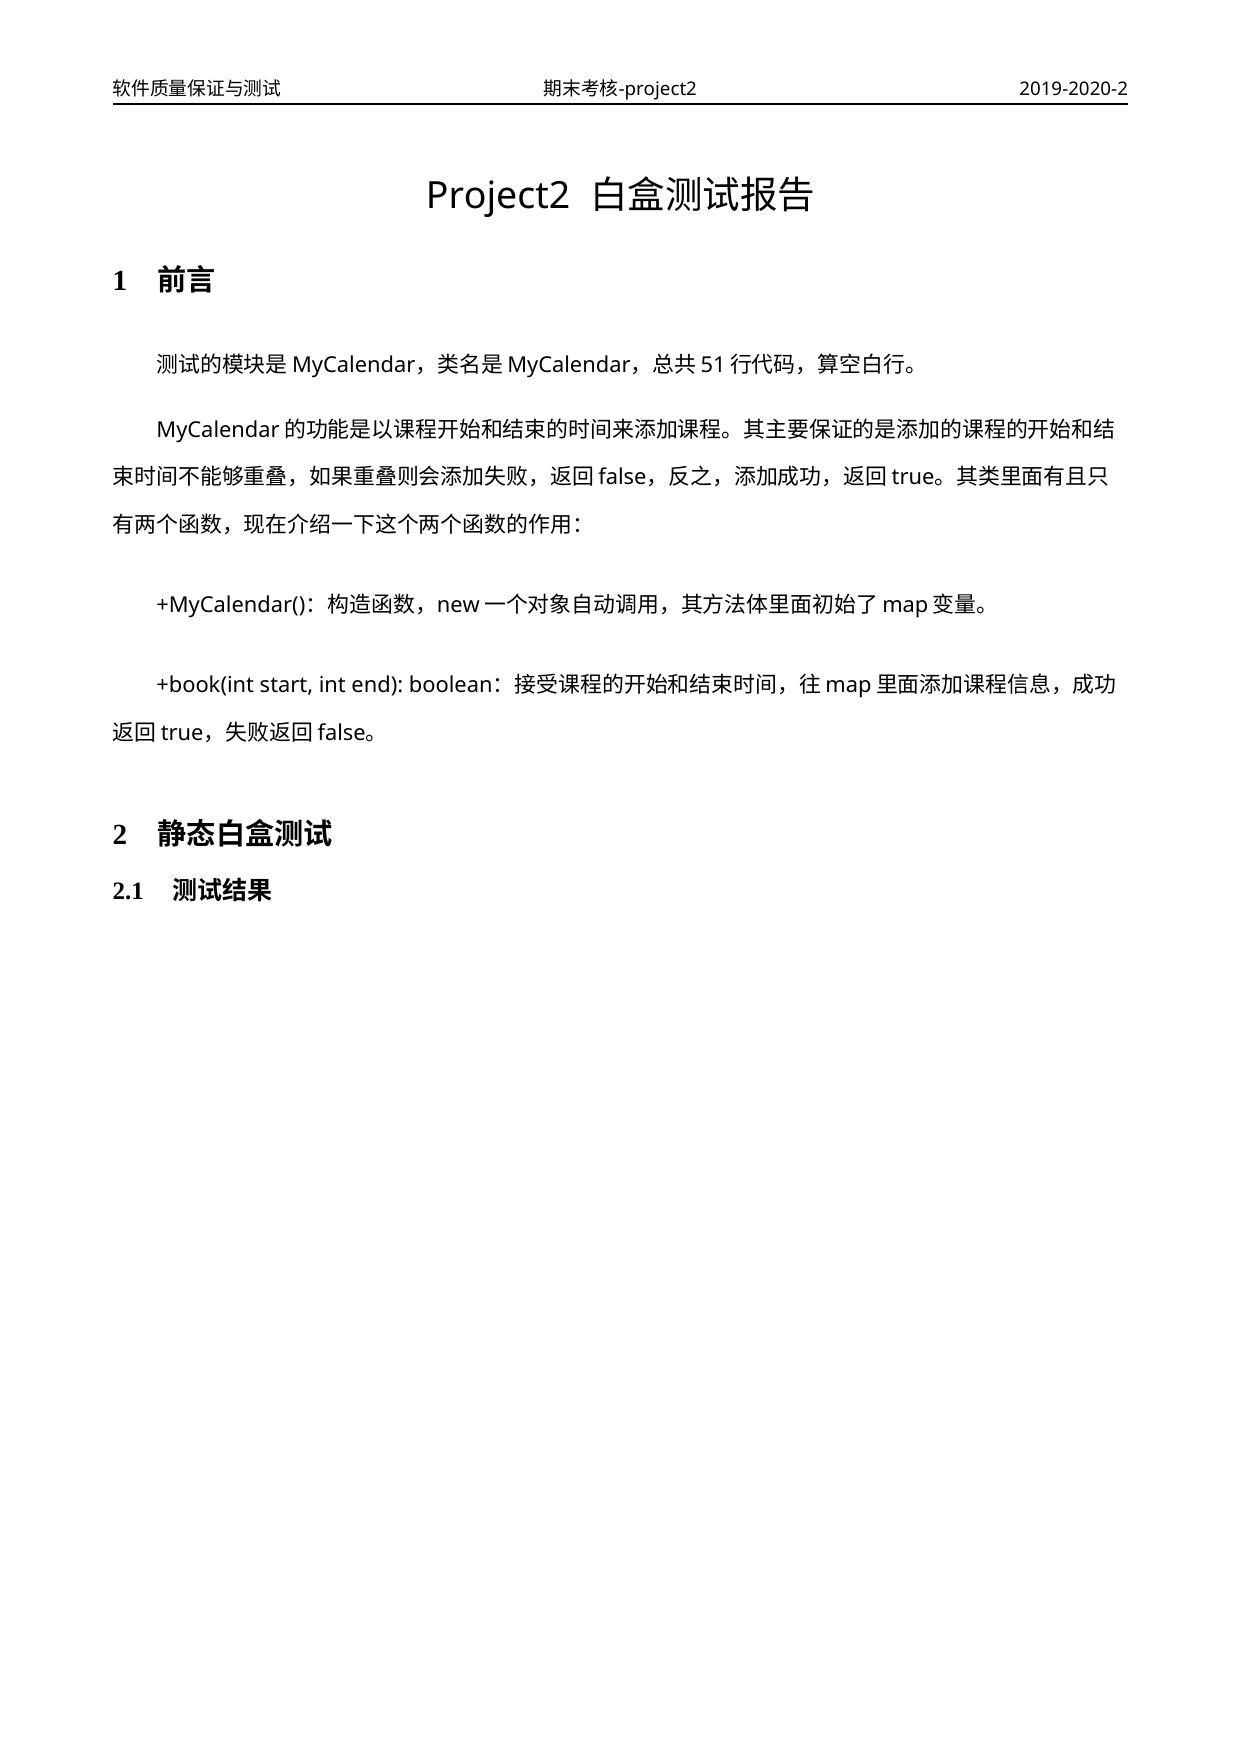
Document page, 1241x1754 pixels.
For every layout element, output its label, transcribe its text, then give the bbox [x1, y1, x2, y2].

subtitle 静态白盒测试 [112, 794, 1128, 869]
subtitle 测试结果 [112, 869, 1128, 907]
text Project2 白盒测试报告 [112, 164, 1128, 219]
text +MyCalendar()：构造函数，new一个对象自动调用，其方法体里面初始了map变量。 [112, 587, 1128, 618]
text 测试的模块是MyCalendar，类名是MyCalendar，总共51行代码，算空白行。 [112, 347, 1128, 379]
text MyCalendar的功能是以课程开始和结束的时间来添加课程。其主要保证的是添加的课程的开始和结束时间不能够重叠，如果重叠则会添加失败，返回false，反之，添加成功，返回true。其类里面有且只有两个函数，现在介绍一下这个两个函数的作用： [112, 412, 1128, 538]
subtitle 前言 [112, 240, 1128, 315]
text +book(int start, int end): boolean：接受课程的开始和结束时间，往map里面添加课程信息，成功返回true，失败返回false。 [112, 667, 1128, 746]
